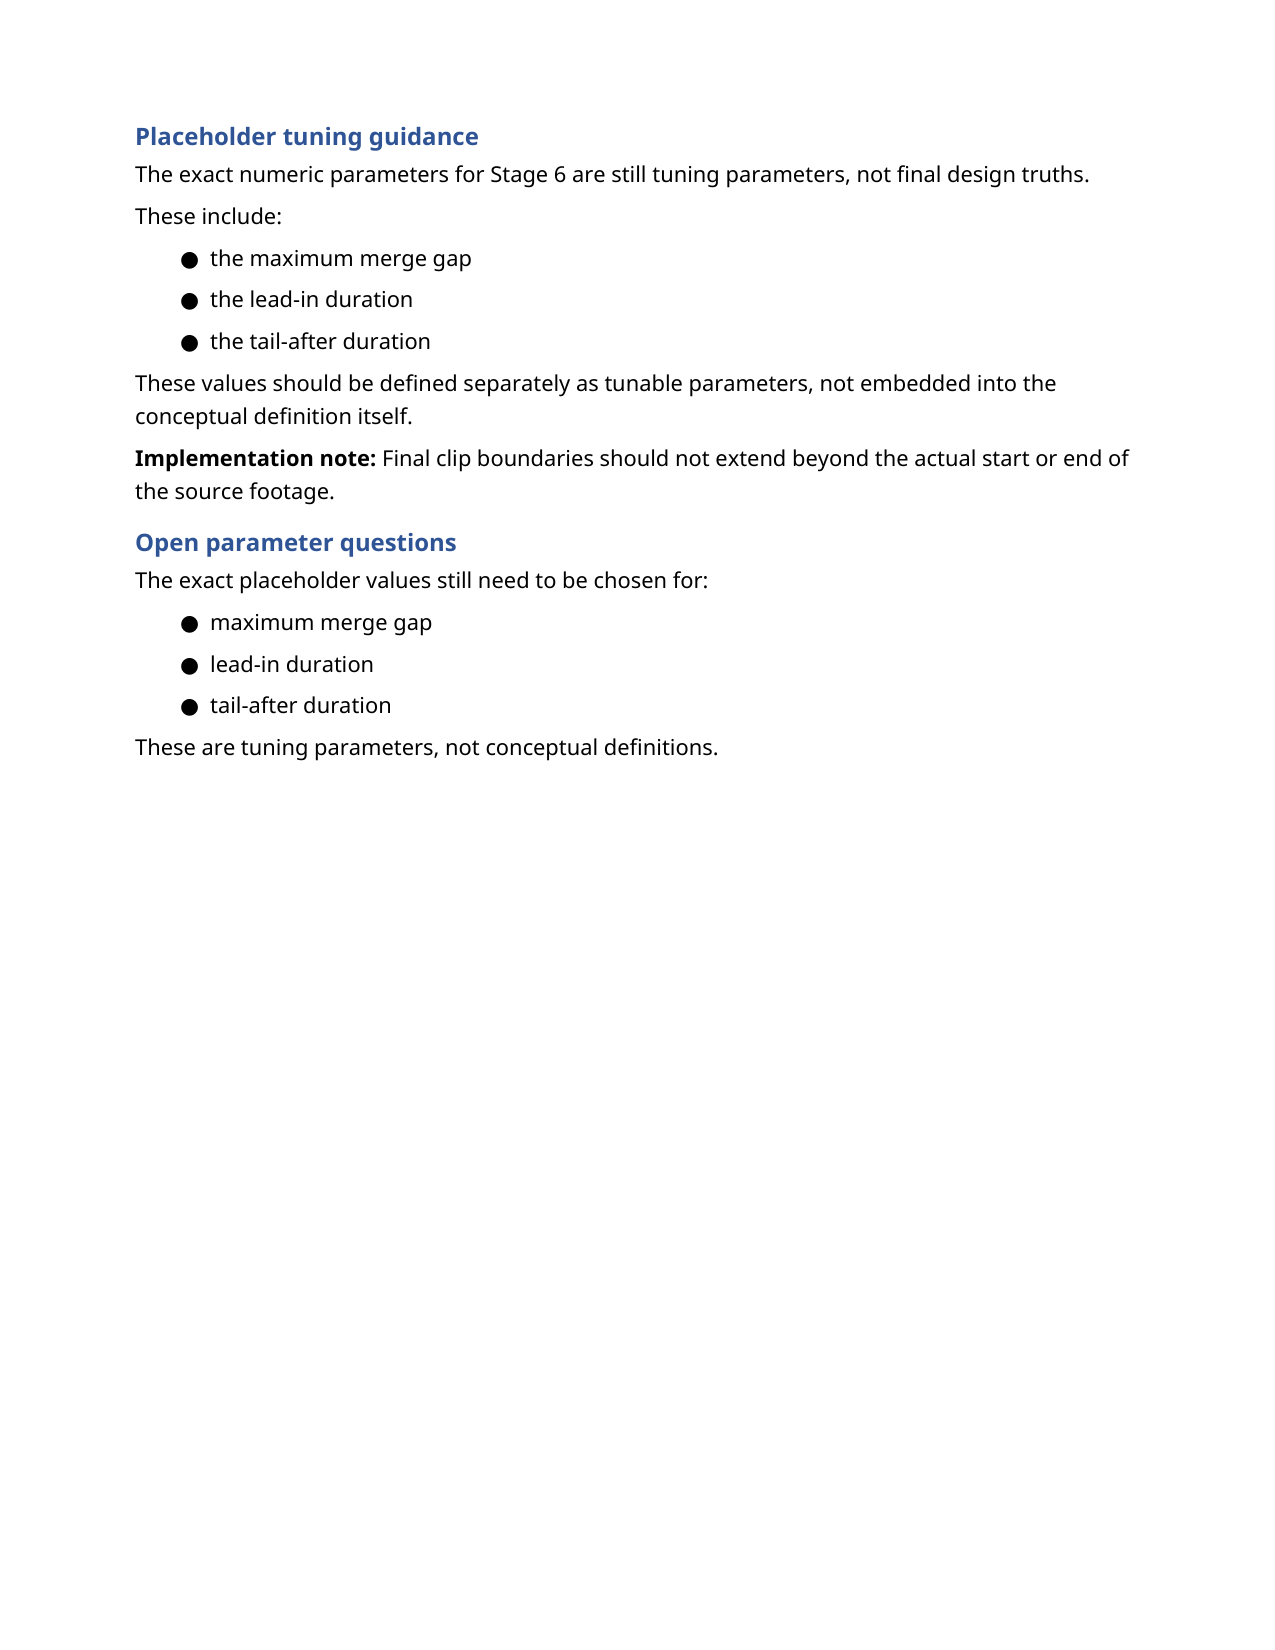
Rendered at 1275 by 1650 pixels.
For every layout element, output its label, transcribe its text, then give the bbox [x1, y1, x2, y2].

list the tail-after duration [180, 326, 1140, 356]
text These are tuning parameters, not conceptual definitions. [135, 732, 1140, 762]
list lead-in duration [180, 649, 1140, 678]
text The exact numeric parameters for Stage 6 are still tuning parameters, not final design truths. [135, 159, 1140, 189]
text The exact placeholder values still need to be chosen for: [135, 565, 1140, 595]
list tail-after duration [180, 690, 1140, 720]
text These include: [135, 201, 1140, 231]
subtitle Open parameter questions [135, 526, 1140, 559]
list the maximum merge gap [180, 243, 1140, 272]
list the lead-in duration [180, 284, 1140, 314]
list maximum merge gap [180, 607, 1140, 637]
text These values should be defined separately as tunable parameters, not embedded into the conceptual definition itself. [135, 368, 1140, 431]
subtitle Placeholder tuning guidance [135, 120, 1140, 153]
text Implementation note: Final clip boundaries should not extend beyond the actual start or end of the source footage. [135, 443, 1140, 506]
